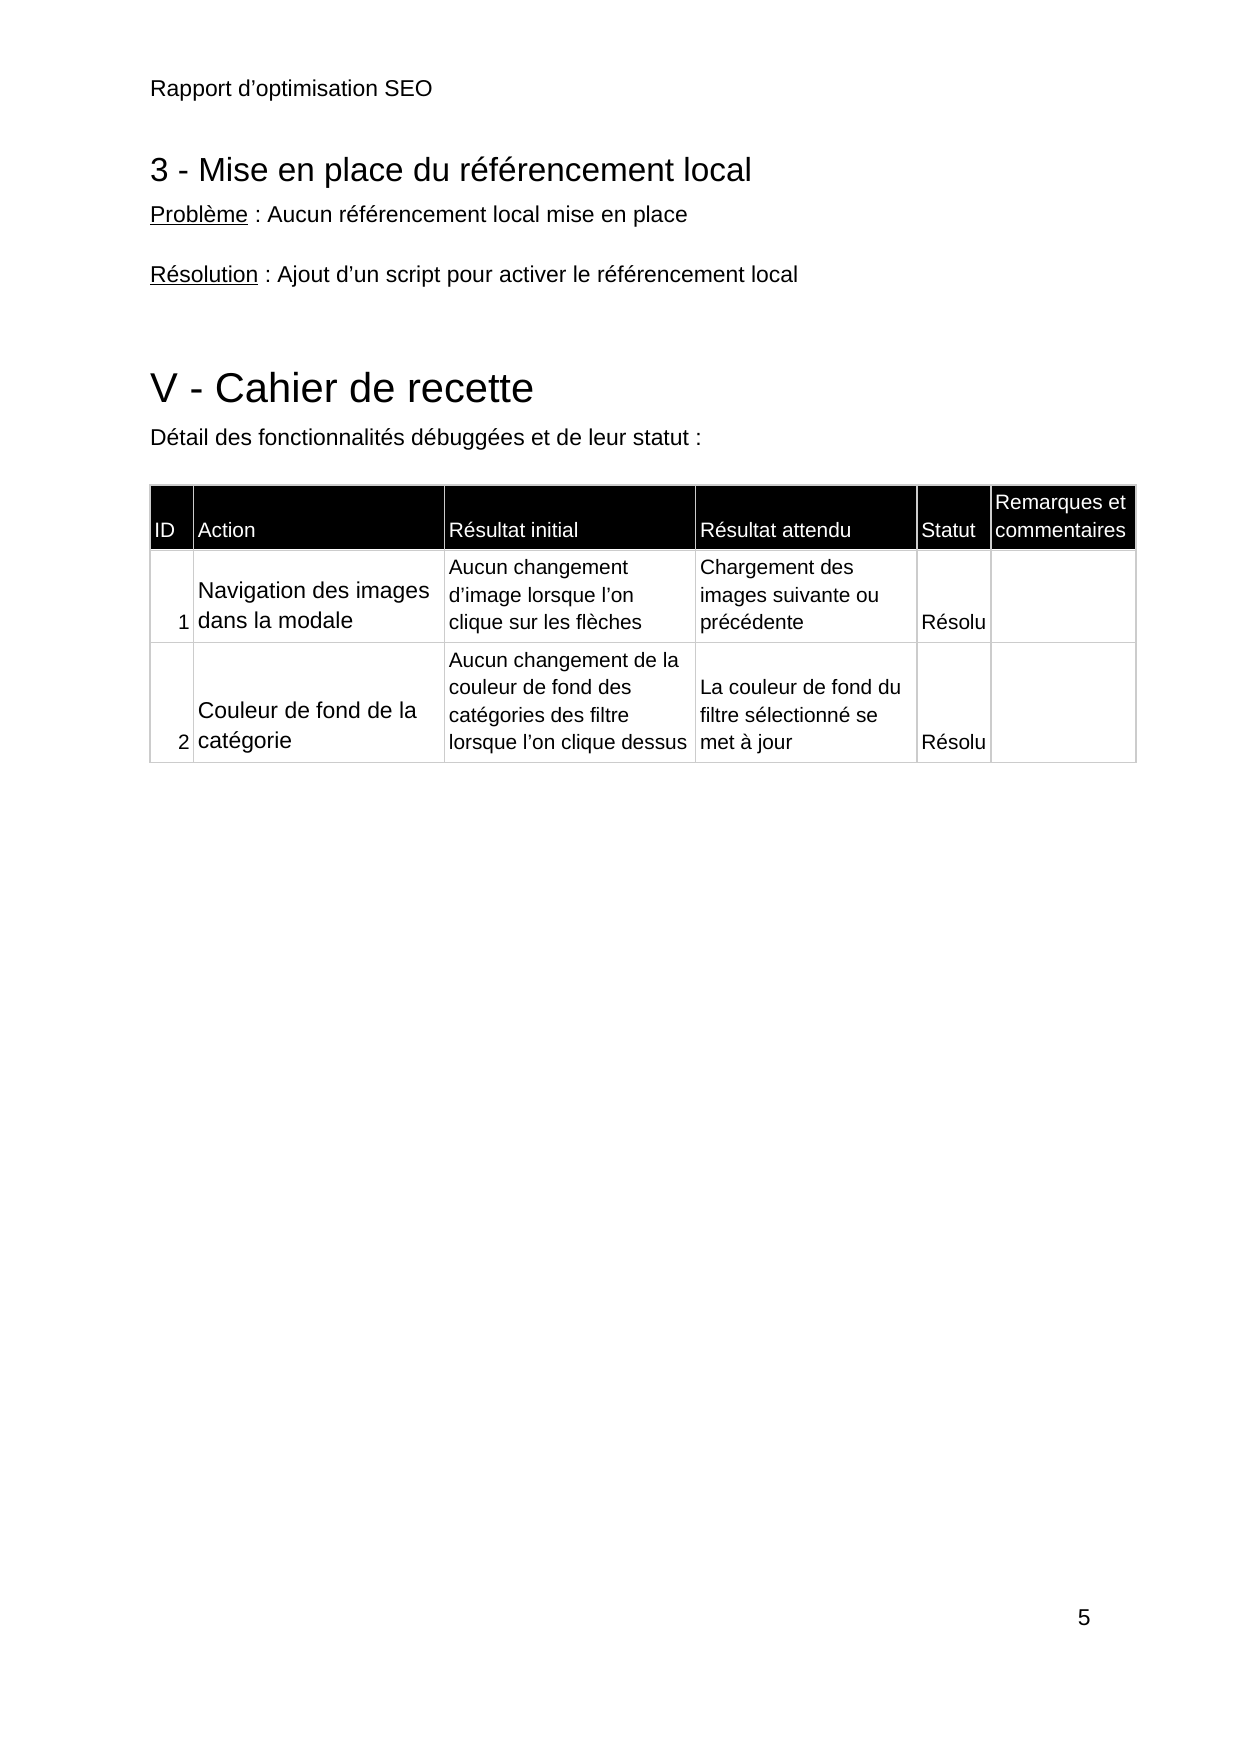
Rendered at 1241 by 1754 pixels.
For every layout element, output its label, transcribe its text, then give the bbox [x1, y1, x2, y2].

table_header Remarques et commentaires [992, 486, 1135, 549]
table_cell 2 [151, 643, 193, 762]
subtitle 3 - Mise en place du référencement local [150, 150, 1090, 188]
table_cell [992, 551, 1135, 642]
text Résolution : Ajout d’un script pour activer le référencement local [150, 261, 1090, 288]
table_header Résultat attendu [696, 486, 916, 549]
table_cell Chargement des images suivante ou précédente [696, 551, 916, 642]
table_header ID [151, 486, 193, 549]
table_header Action [194, 486, 444, 549]
table_header Statut [918, 486, 990, 549]
table_cell Aucun changement d’image lorsque l’on clique sur les flèches [445, 551, 695, 642]
table_header Résultat initial [445, 486, 695, 549]
table_cell [992, 643, 1135, 762]
table_cell Navigation des images dans la modale [194, 551, 444, 642]
text Détail des fonctionnalités débuggées et de leur statut : [150, 424, 1090, 450]
table_cell Résolu [918, 551, 990, 642]
table_cell 1 [151, 551, 193, 642]
table_cell Résolu [918, 643, 990, 762]
table_cell Couleur de fond de la catégorie [194, 643, 444, 762]
table_cell Aucun changement de la couleur de fond des catégories des filtre lorsque l’on clique dessus [445, 643, 695, 762]
text Problème : Aucun référencement local mise en place [150, 201, 1090, 227]
table_cell La couleur de fond du filtre sélectionné se met à jour [696, 643, 916, 762]
subtitle V - Cahier de recette [150, 363, 1090, 411]
